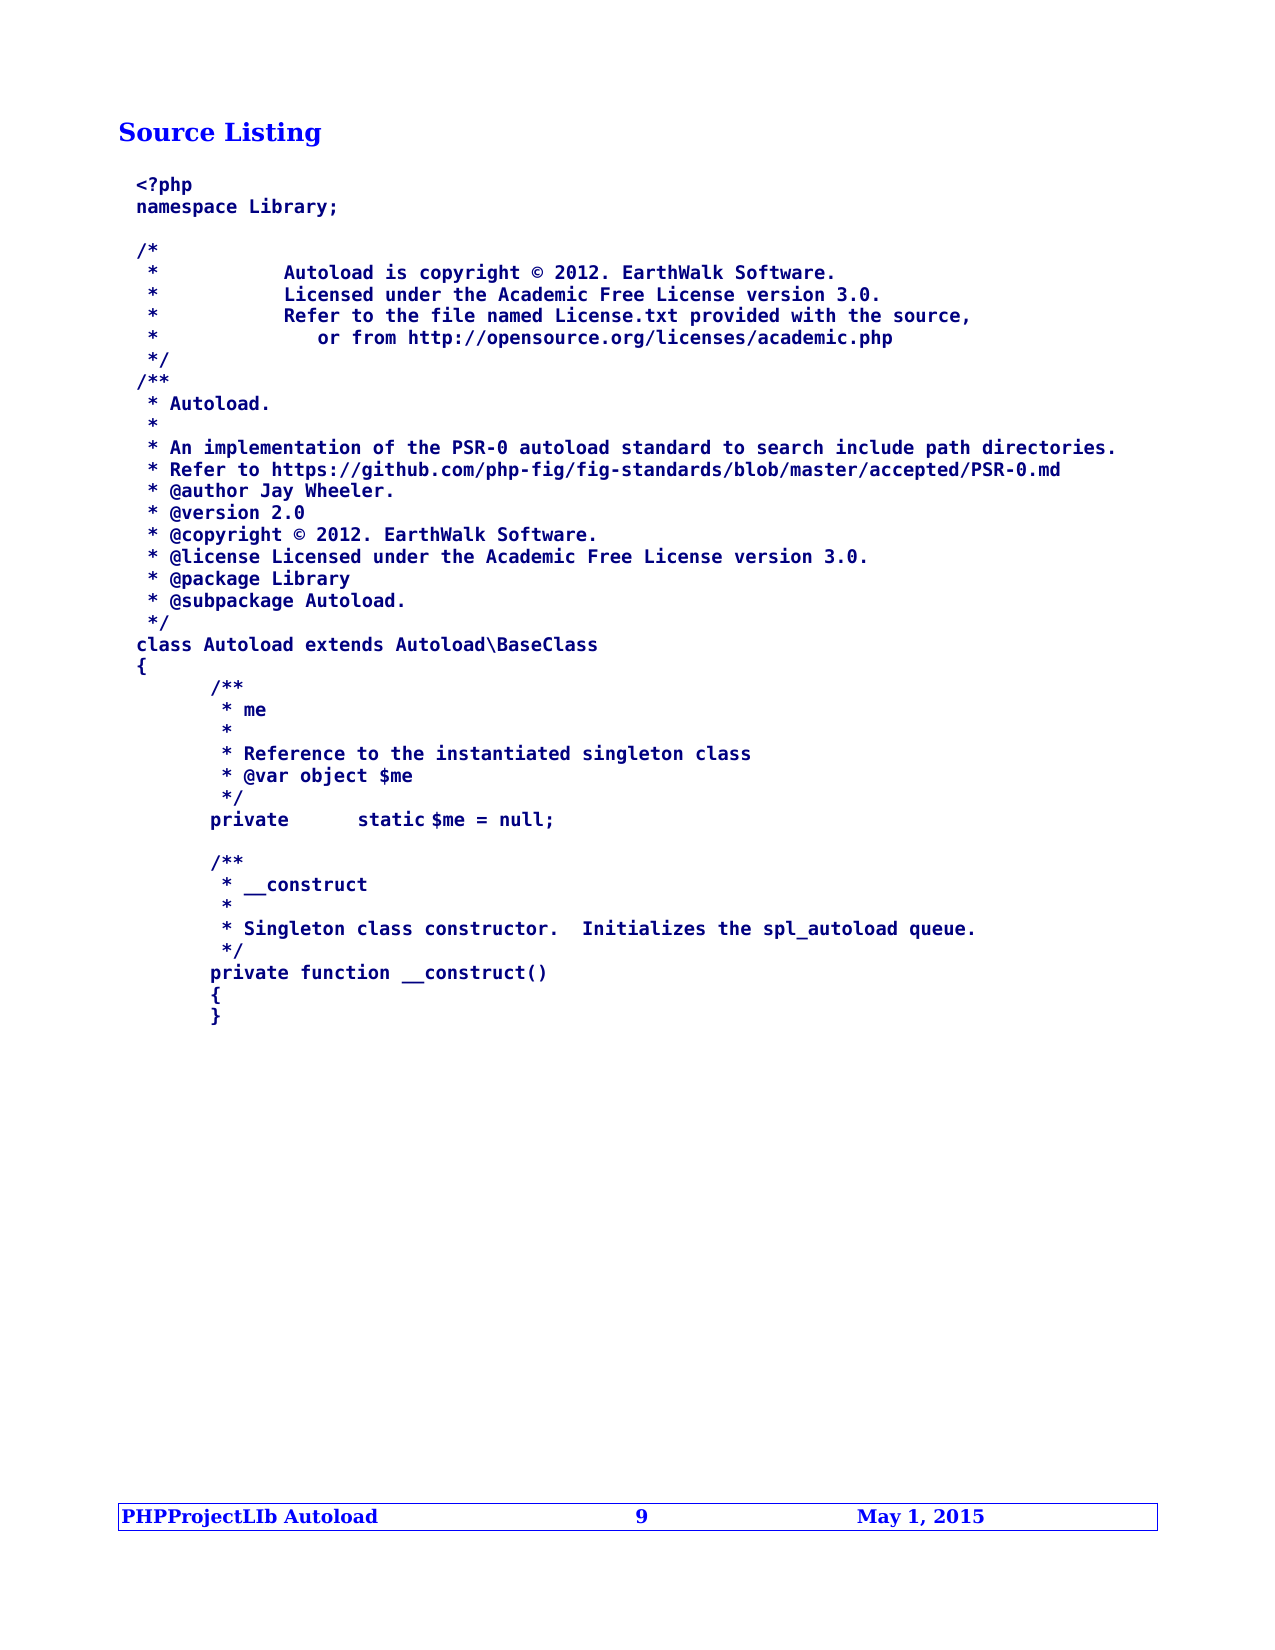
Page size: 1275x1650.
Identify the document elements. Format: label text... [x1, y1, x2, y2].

list private function __construct() [136, 962, 1157, 983]
list /** [136, 852, 1157, 874]
list class Autoload extends Autoload\BaseClass [136, 633, 1157, 655]
list * Licensed under the Academic Free License version 3.0. [136, 283, 1157, 305]
list */ [136, 940, 1157, 962]
list * __construct [136, 874, 1157, 896]
list * @version 2.0 [136, 502, 1157, 524]
list /** [136, 677, 1157, 699]
list private static $me = null; [136, 808, 1157, 830]
list * [136, 721, 1157, 743]
list <?php [136, 174, 1157, 196]
list * or from http://opensource.org/licenses/academic.php [136, 327, 1157, 349]
list */ [136, 787, 1157, 808]
list * Refer to the file named License.txt provided with the source, [136, 305, 1157, 327]
list namespace Library; [136, 196, 1157, 218]
list { [136, 655, 1157, 677]
title Source Listing [118, 118, 1157, 147]
list */ [136, 349, 1157, 371]
list * Autoload is copyright © 2012. EarthWalk Software. [136, 262, 1157, 283]
list { [136, 983, 1157, 1005]
list /** [136, 371, 1157, 393]
list * @var object $me [136, 765, 1157, 787]
list * An implementation of the PSR-0 autoload standard to search include path directories. [136, 437, 1157, 458]
list */ [136, 612, 1157, 633]
list * [136, 415, 1157, 437]
list * @subpackage Autoload. [136, 590, 1157, 612]
list * @author Jay Wheeler. [136, 480, 1157, 502]
list * @license Licensed under the Academic Free License version 3.0. [136, 546, 1157, 568]
list * Refer to https://github.com/php-fig/fig-standards/blob/master/accepted/PSR-0.md [136, 458, 1157, 480]
list * @copyright © 2012. EarthWalk Software. [136, 524, 1157, 546]
list } [136, 1005, 1157, 1027]
list * me [136, 699, 1157, 721]
list * Singleton class constructor. Initializes the spl_autoload queue. [136, 918, 1157, 940]
list * @package Library [136, 568, 1157, 590]
list /* [136, 240, 1157, 262]
list * [136, 896, 1157, 918]
list * Reference to the instantiated singleton class [136, 743, 1157, 765]
list * Autoload. [136, 393, 1157, 415]
